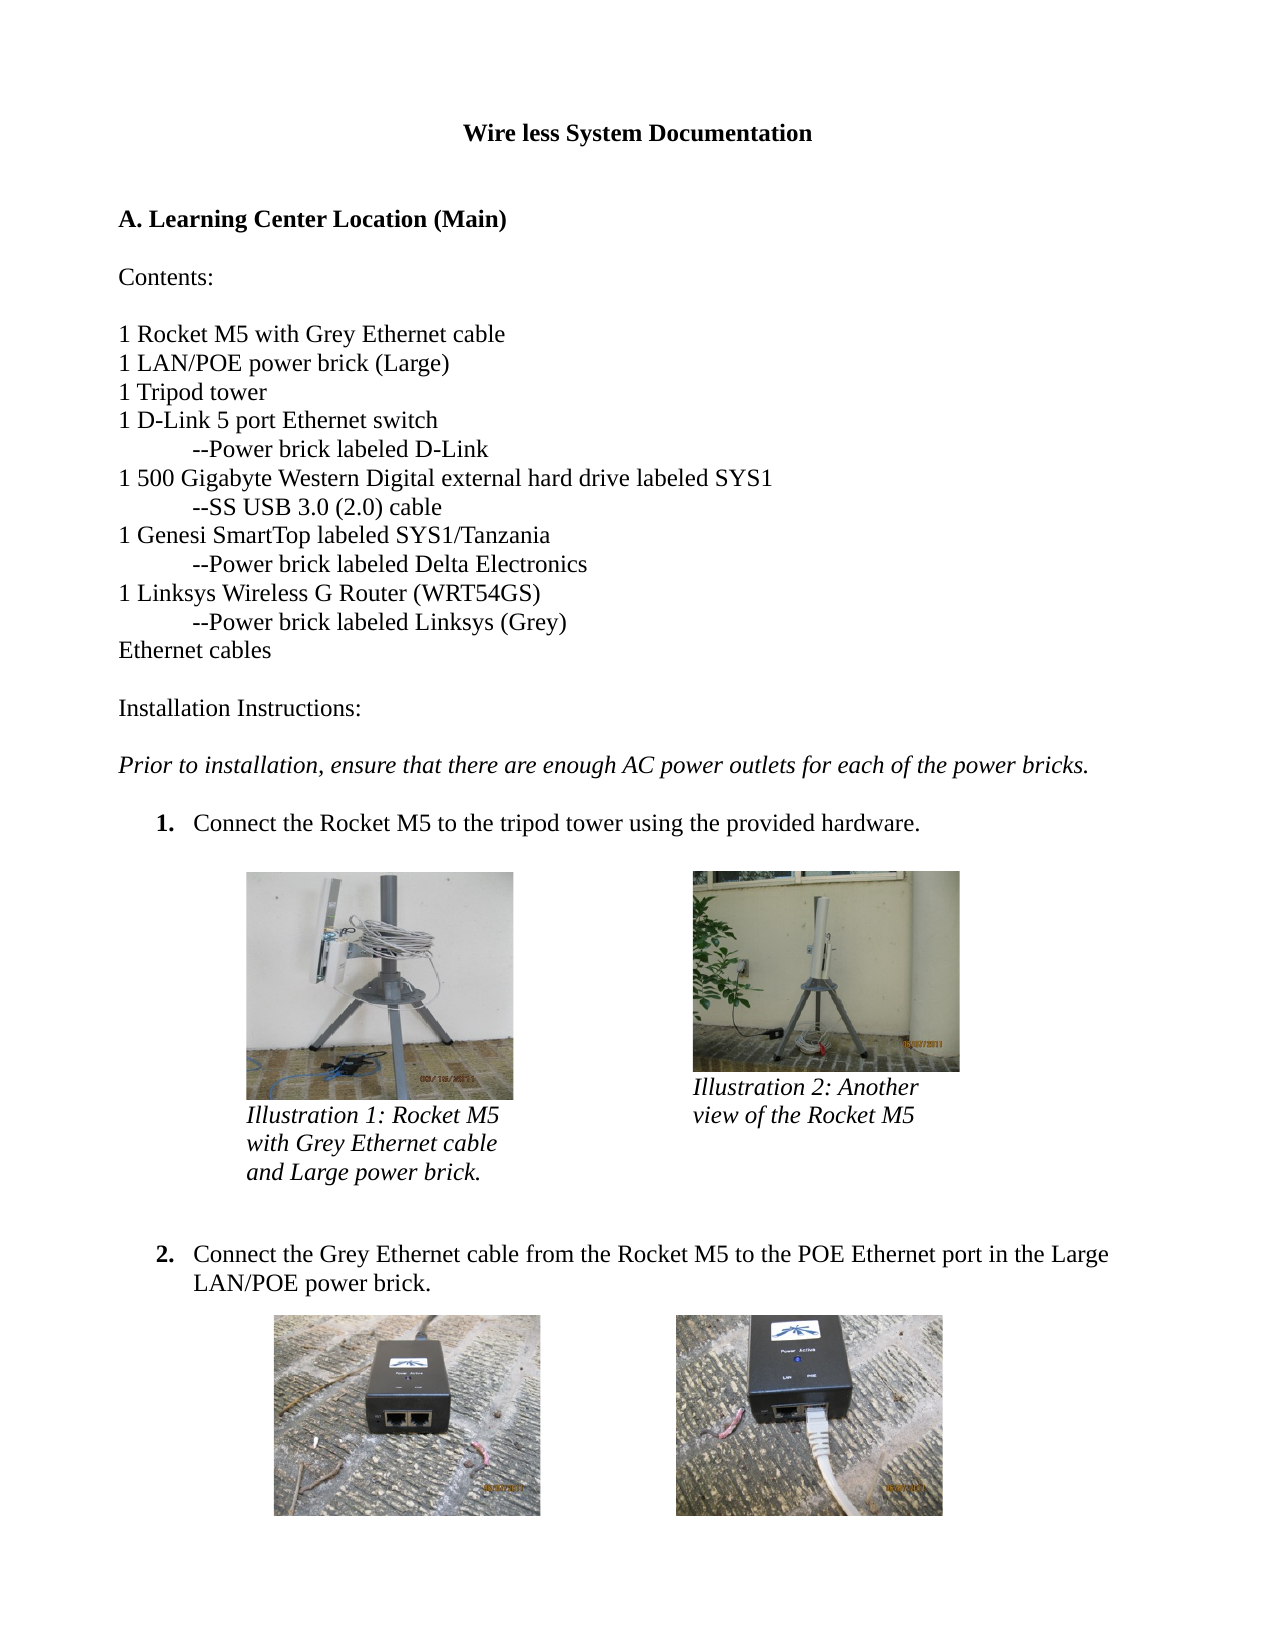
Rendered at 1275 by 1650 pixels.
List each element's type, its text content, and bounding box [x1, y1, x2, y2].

text Ethernet cables [118, 636, 1157, 664]
list Connect the Rocket M5 to the tripod tower using the provided hardware. [156, 808, 1157, 837]
picture [676, 1315, 943, 1516]
list Connect the Grey Ethernet cable from the Rocket M5 to the POE Ethernet port in the Large LAN/POE power brick. [156, 1239, 1157, 1297]
text --Power brick labeled Linksys (Grey) [118, 607, 1157, 636]
text --Power brick labeled Delta Electronics [118, 549, 1157, 578]
text Installation Instructions: [118, 693, 1157, 722]
text 1 500 Gigabyte Western Digital external hard drive labeled SYS1 [118, 463, 1157, 492]
text 1 Linksys Wireless G Router (WRT54GS) [118, 578, 1157, 607]
list Illustration 1: Rocket M5 with Grey Ethernet cable and Large power brick. [246, 1100, 513, 1186]
text 1 D-Link 5 port Ethernet switch [118, 406, 1157, 434]
text Wire less System Documentation [118, 118, 1157, 147]
text 1 LAN/POE power brick (Large) [118, 348, 1157, 377]
text Prior to installation, ensure that there are enough AC power outlets for each of the power bricks. [118, 751, 1157, 779]
text --Power brick labeled D-Link [118, 434, 1157, 463]
text 1 Genesi SmartTop labeled SYS1/Tanzania [118, 521, 1157, 549]
text 1 Tripod tower [118, 377, 1157, 406]
picture [246, 872, 514, 1100]
text 1 Rocket M5 with Grey Ethernet cable [118, 319, 1157, 348]
picture [273, 1315, 541, 1516]
text Contents: [118, 262, 1157, 291]
list Illustration 2: Another view of the Rocket M5 [693, 1072, 959, 1129]
picture [692, 871, 960, 1072]
text A. Learning Center Location (Main) [118, 204, 1157, 233]
text --SS USB 3.0 (2.0) cable [118, 492, 1157, 521]
